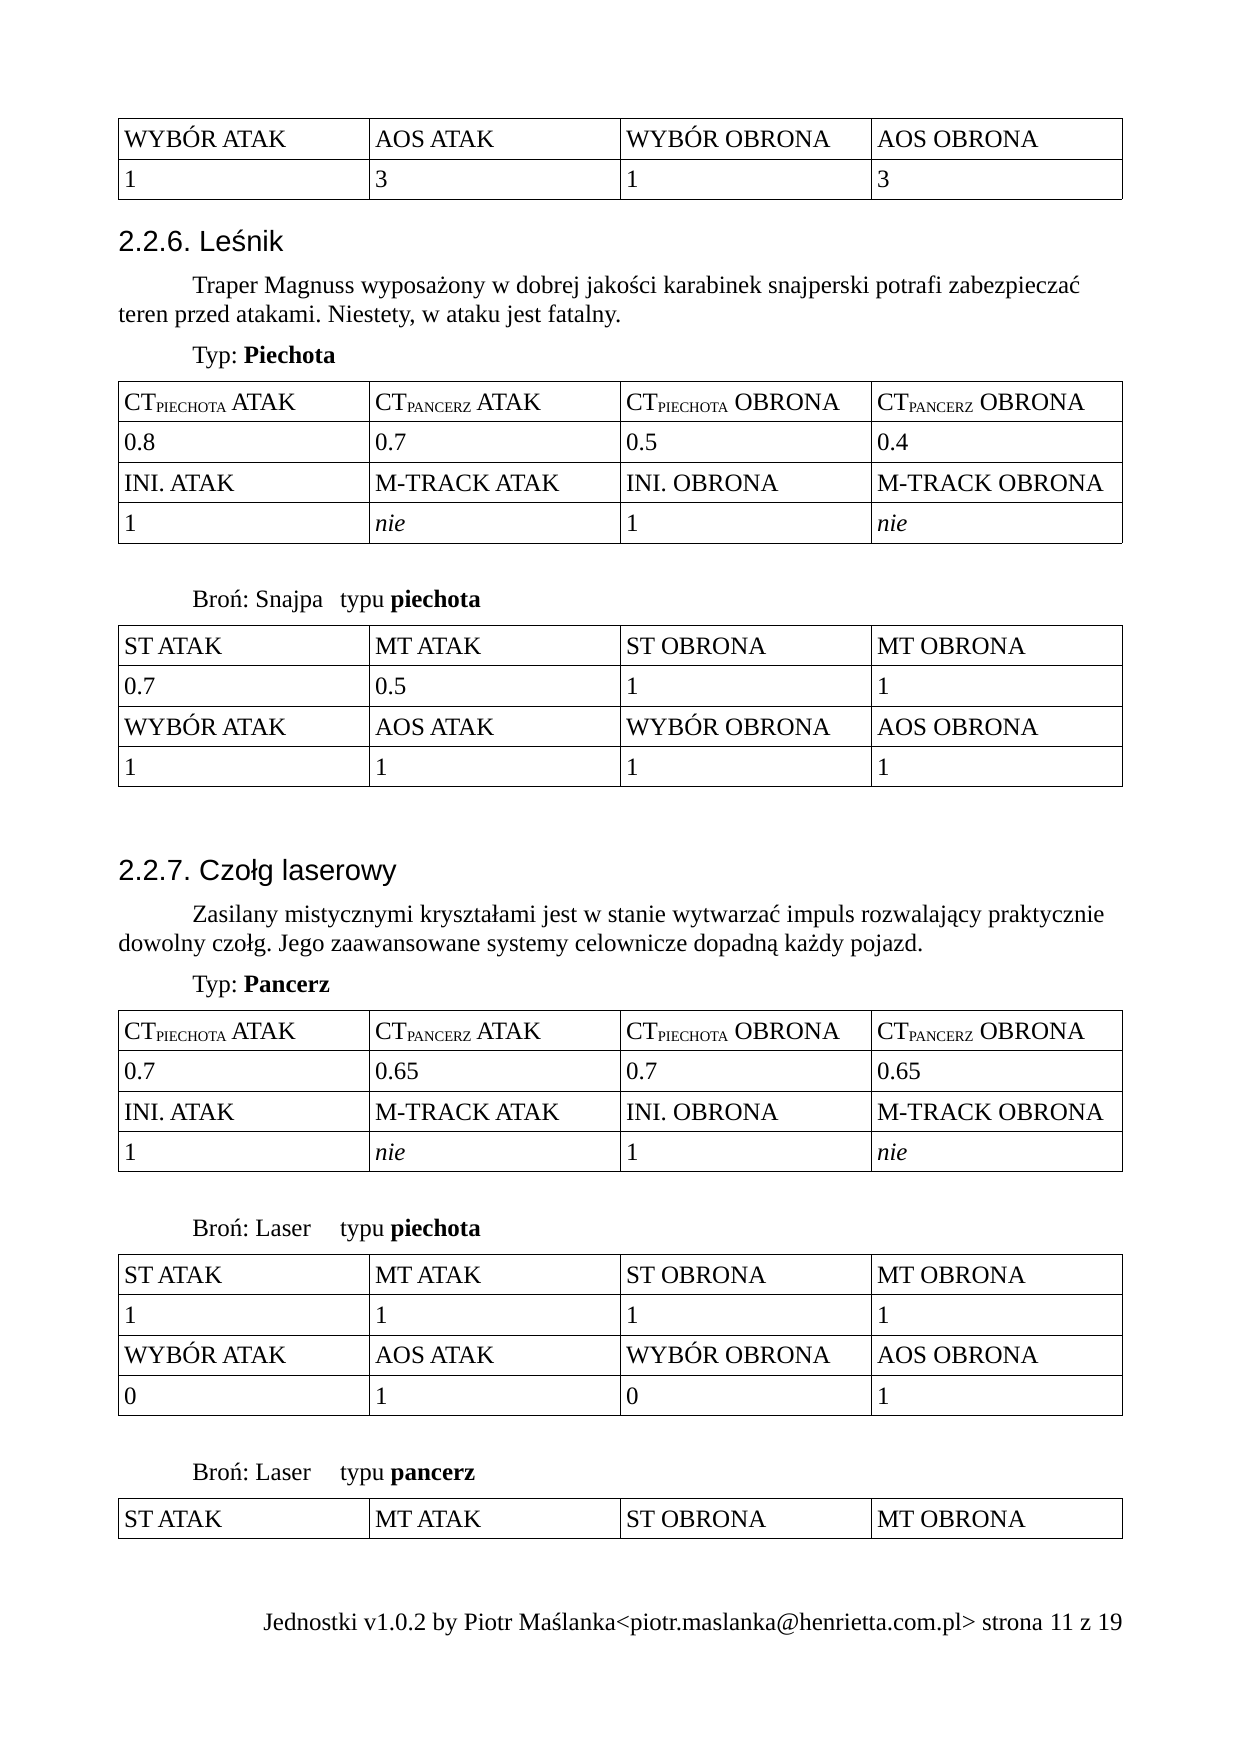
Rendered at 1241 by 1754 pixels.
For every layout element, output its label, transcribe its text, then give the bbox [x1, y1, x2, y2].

table_cell 1 [872, 1295, 1122, 1335]
table_header M-TRACK ATAK [370, 463, 620, 502]
table_cell 0.7 [370, 422, 620, 462]
table_cell 1 [119, 747, 369, 786]
table_header CTPIECHOTA OBRONA [621, 382, 871, 421]
table_header ST OBRONA [621, 1255, 871, 1294]
table_cell 3 [872, 160, 1122, 199]
table_cell 0.4 [872, 422, 1122, 462]
table_header INI. OBRONA [621, 463, 871, 502]
table_cell 1 [119, 1132, 369, 1171]
table_cell nie [872, 503, 1122, 542]
table_header AOS OBRONA [872, 707, 1122, 746]
table_header AOS ATAK [370, 707, 620, 746]
table_header MT ATAK [370, 1499, 620, 1538]
table_cell nie [370, 1132, 620, 1171]
table_header CTPANCERZ OBRONA [872, 382, 1122, 421]
table_cell 0.65 [872, 1051, 1122, 1091]
table_header MT ATAK [370, 626, 620, 665]
table_cell 3 [370, 160, 620, 199]
table_cell 1 [119, 1295, 369, 1335]
table_header CTPIECHOTA OBRONA [621, 1011, 871, 1050]
table_cell 1 [872, 666, 1122, 706]
table_cell 1 [621, 747, 871, 786]
table_cell 0.8 [119, 422, 369, 462]
text Broń: Laser typu pancerz [118, 1457, 1122, 1486]
table_cell 1 [621, 1295, 871, 1335]
table_header ST ATAK [119, 626, 369, 665]
table_header M-TRACK OBRONA [872, 1092, 1122, 1131]
table_cell 1 [370, 747, 620, 786]
table_header INI. OBRONA [621, 1092, 871, 1131]
table_header WYBÓR OBRONA [621, 1336, 871, 1375]
table_header WYBÓR OBRONA [621, 707, 871, 746]
table_header CTPANCERZ OBRONA [872, 1011, 1122, 1050]
table_header INI. ATAK [119, 463, 369, 502]
table_header ST ATAK [119, 1499, 369, 1538]
subtitle 2.2.7. Czołg laserowy [118, 853, 1122, 886]
text Broń: Snajpa typu piechota [118, 584, 1122, 613]
table_header MT ATAK [370, 1255, 620, 1294]
table_header ST OBRONA [621, 1499, 871, 1538]
table_header ST ATAK [119, 1255, 369, 1294]
table_header WYBÓR ATAK [119, 119, 369, 158]
table_header AOS ATAK [370, 1336, 620, 1375]
table_header AOS OBRONA [872, 1336, 1122, 1375]
table_cell 0.5 [370, 666, 620, 706]
table_cell 0.7 [621, 1051, 871, 1091]
table_header WYBÓR ATAK [119, 707, 369, 746]
table_cell 0.5 [621, 422, 871, 462]
table_cell 1 [621, 503, 871, 542]
table_cell 1 [119, 160, 369, 199]
table_header MT OBRONA [872, 1499, 1122, 1538]
table_cell 0 [119, 1376, 369, 1415]
table_cell 1 [621, 666, 871, 706]
table_header M-TRACK OBRONA [872, 463, 1122, 502]
table_header AOS ATAK [370, 119, 620, 158]
table_header CTPANCERZ ATAK [370, 1011, 620, 1050]
table_header WYBÓR OBRONA [621, 119, 871, 158]
text Typ: Piechota [118, 340, 1122, 369]
table_cell 1 [370, 1376, 620, 1415]
table_cell 1 [621, 1132, 871, 1171]
text Traper Magnuss wyposażony w dobrej jakości karabinek snajperski potrafi zabezpieczać teren przed atakami. Niestety, w ataku jest fatalny. [118, 270, 1122, 327]
table_cell nie [370, 503, 620, 542]
table_cell 0.65 [370, 1051, 620, 1091]
table_header M-TRACK ATAK [370, 1092, 620, 1131]
table_header MT OBRONA [872, 626, 1122, 665]
table_header AOS OBRONA [872, 119, 1122, 158]
table_cell 0.7 [119, 1051, 369, 1091]
text Zasilany mistycznymi kryształami jest w stanie wytwarzać impuls rozwalający praktycznie dowolny czołg. Jego zaawansowane systemy celownicze dopadną każdy pojazd. [118, 899, 1122, 956]
table_header CTPIECHOTA ATAK [119, 1011, 369, 1050]
table_cell 1 [119, 503, 369, 542]
text Typ: Pancerz [118, 969, 1122, 998]
table_cell 1 [872, 747, 1122, 786]
table_cell nie [872, 1132, 1122, 1171]
table_header CTPIECHOTA ATAK [119, 382, 369, 421]
table_header INI. ATAK [119, 1092, 369, 1131]
table_cell 1 [872, 1376, 1122, 1415]
table_cell 1 [370, 1295, 620, 1335]
table_header CTPANCERZ ATAK [370, 382, 620, 421]
table_header ST OBRONA [621, 626, 871, 665]
table_header MT OBRONA [872, 1255, 1122, 1294]
table_header WYBÓR ATAK [119, 1336, 369, 1375]
table_cell 0.7 [119, 666, 369, 706]
text Broń: Laser typu piechota [118, 1213, 1122, 1242]
table_cell 0 [621, 1376, 871, 1415]
subtitle 2.2.6. Leśnik [118, 224, 1122, 257]
table_cell 1 [621, 160, 871, 199]
